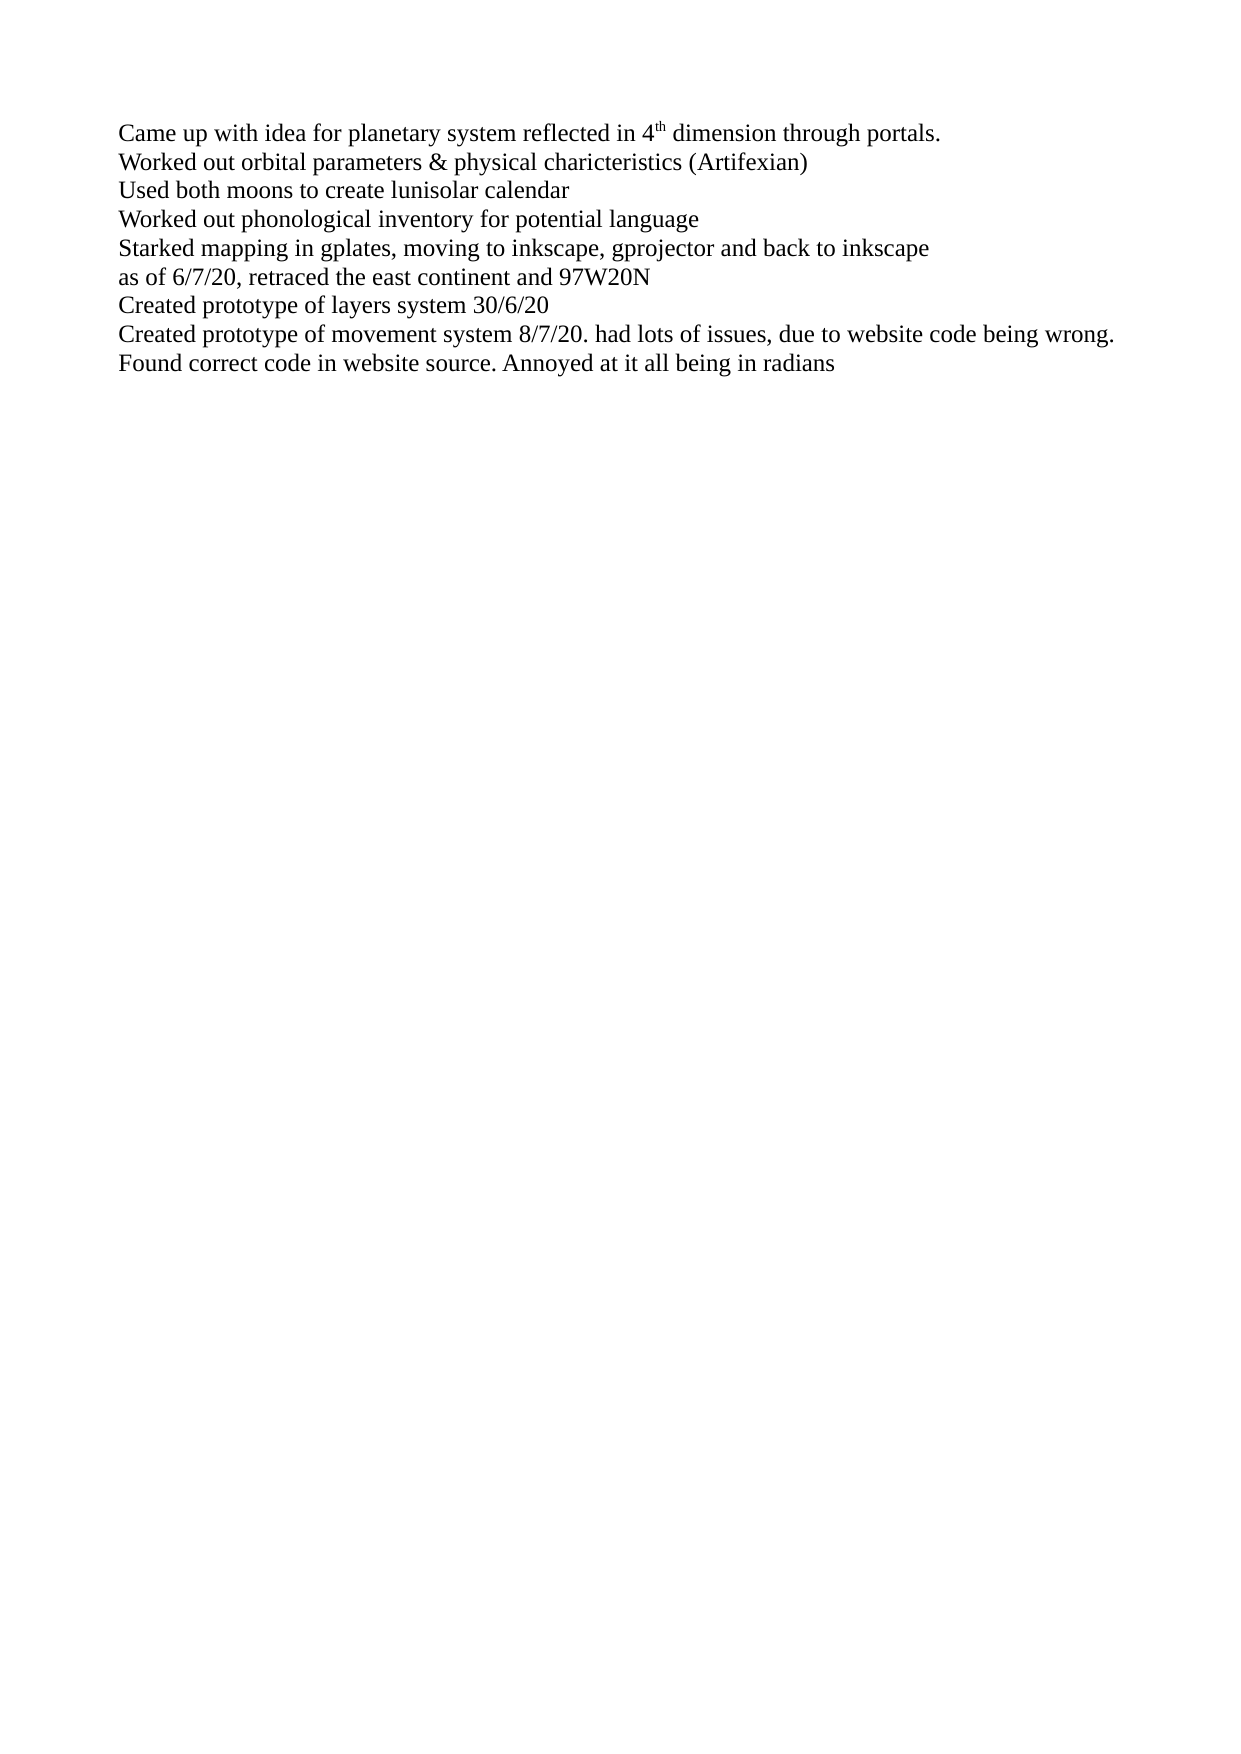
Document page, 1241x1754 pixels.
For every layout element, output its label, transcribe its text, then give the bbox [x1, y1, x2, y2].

text as of 6/7/20, retraced the east continent and 97W20N [118, 262, 1122, 291]
text Worked out phonological inventory for potential language [118, 204, 1122, 233]
text Used both moons to create lunisolar calendar [118, 176, 1122, 204]
text Came up with idea for planetary system reflected in 4th dimension through portals. [118, 118, 1122, 147]
text Created prototype of layers system 30/6/20 [118, 291, 1122, 319]
text Created prototype of movement system 8/7/20. had lots of issues, due to website code being wrong. Found correct code in website source. Annoyed at it all being in radians [118, 319, 1122, 377]
text Worked out orbital parameters & physical charicteristics (Artifexian) [118, 147, 1122, 176]
text Starked mapping in gplates, moving to inkscape, gprojector and back to inkscape [118, 233, 1122, 262]
